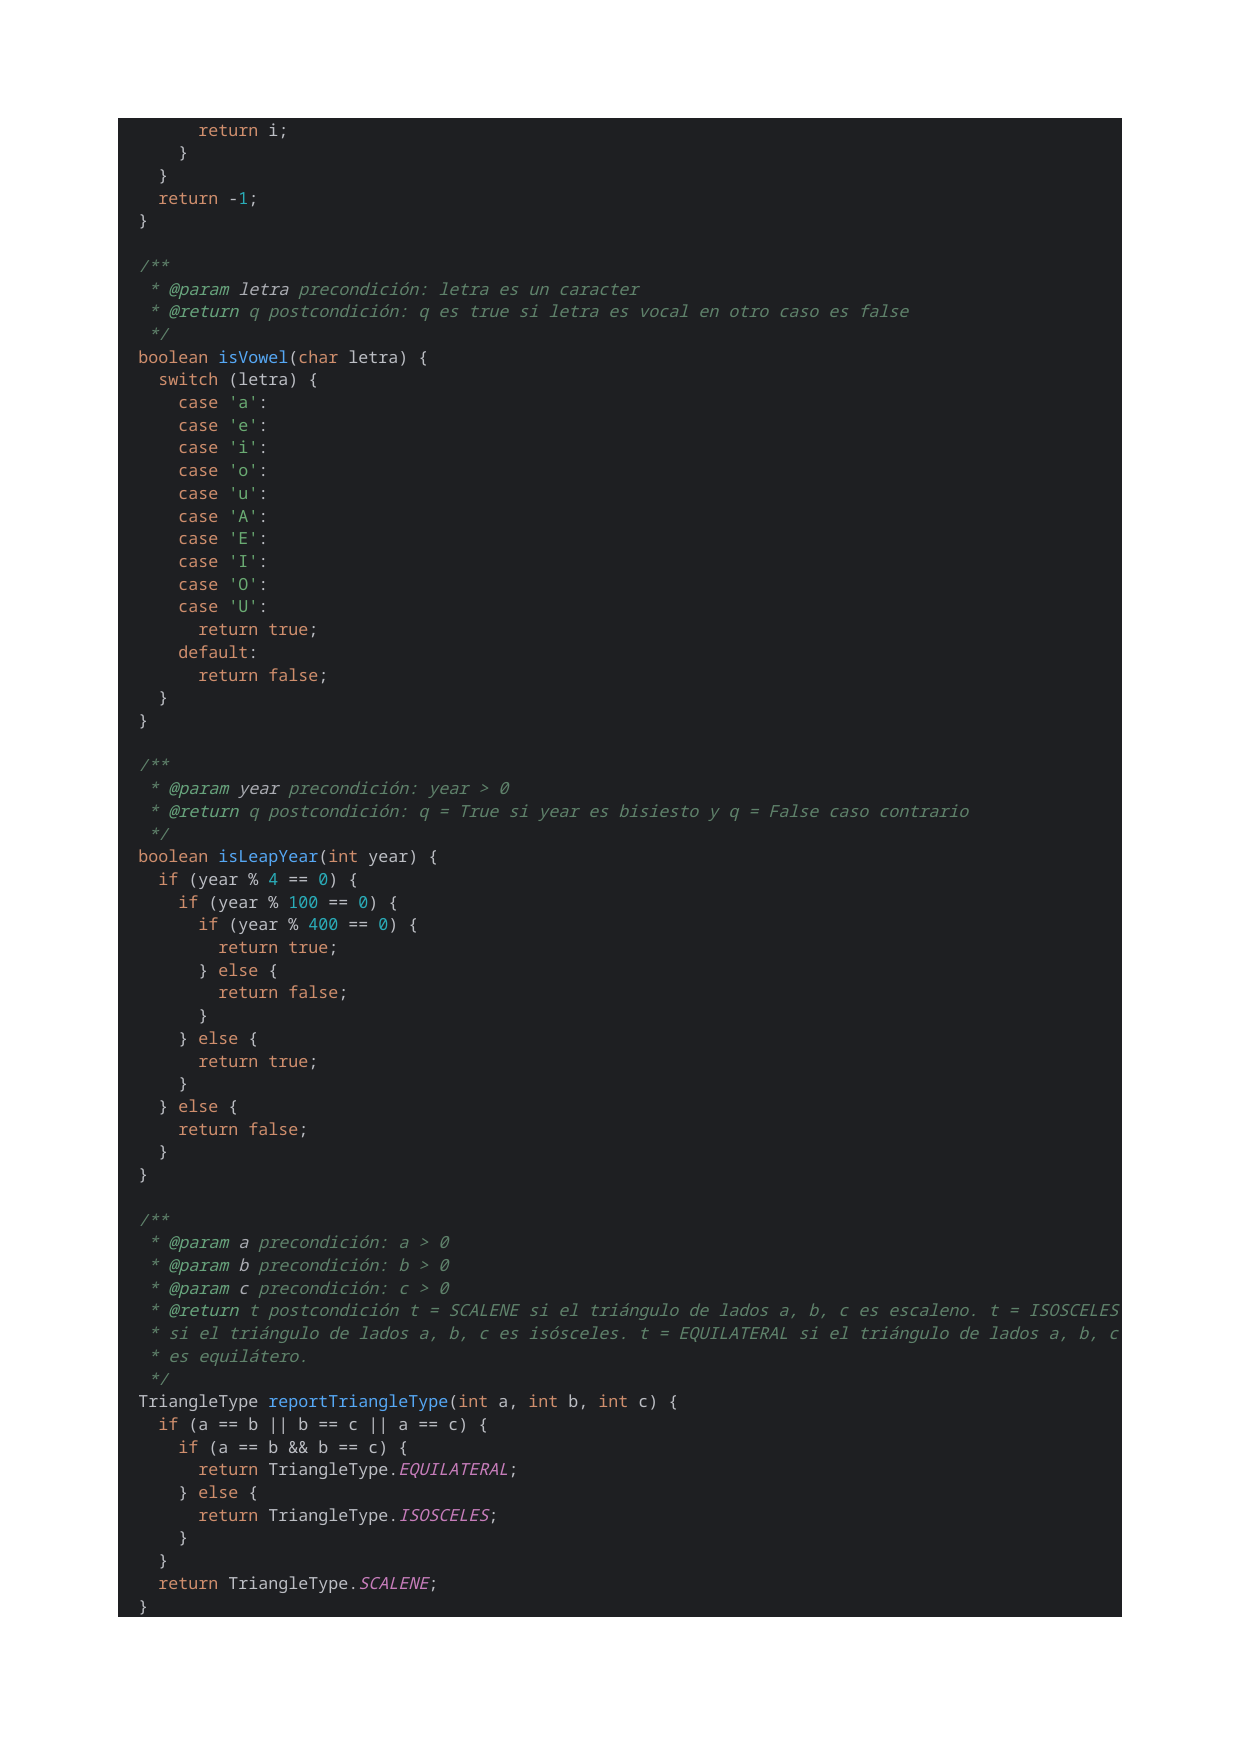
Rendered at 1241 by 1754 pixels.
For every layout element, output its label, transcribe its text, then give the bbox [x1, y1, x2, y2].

text return i; } } return -1; } /** * @param letra precondición: letra es un caracter * @return q postcondición: q es true si letra es vocal en otro caso es false */ boolean isVowel(char letra) { switch (letra) { case 'a': case 'e': case 'i': case 'o': case 'u': case 'A': case 'E': case 'I': case 'O': case 'U': return true; default: return false; } } /** * @param year precondición: year > 0 * @return q postcondición: q = True si year es bisiesto y q = False caso contrario */ boolean isLeapYear(int year) { if (year % 4 == 0) { if (year % 100 == 0) { if (year % 400 == 0) { return true; } else { return false; } } else { return true; } } else { return false; } } /** * @param a precondición: a > 0 * @param b precondición: b > 0 * @param c precondición: c > 0 * @return t postcondición t = SCALENE si el triángulo de lados a, b, c es escaleno. t = ISOSCELES * si el triángulo de lados a, b, c es isósceles. t = EQUILATERAL si el triángulo de lados a, b, c * es equilátero. */ TriangleType reportTriangleType(int a, int b, int c) { if (a == b || b == c || a == c) { if (a == b && b == c) { return TriangleType.EQUILATERAL; } else { return TriangleType.ISOSCELES; } } return TriangleType.SCALENE; } [118, 118, 1122, 1617]
